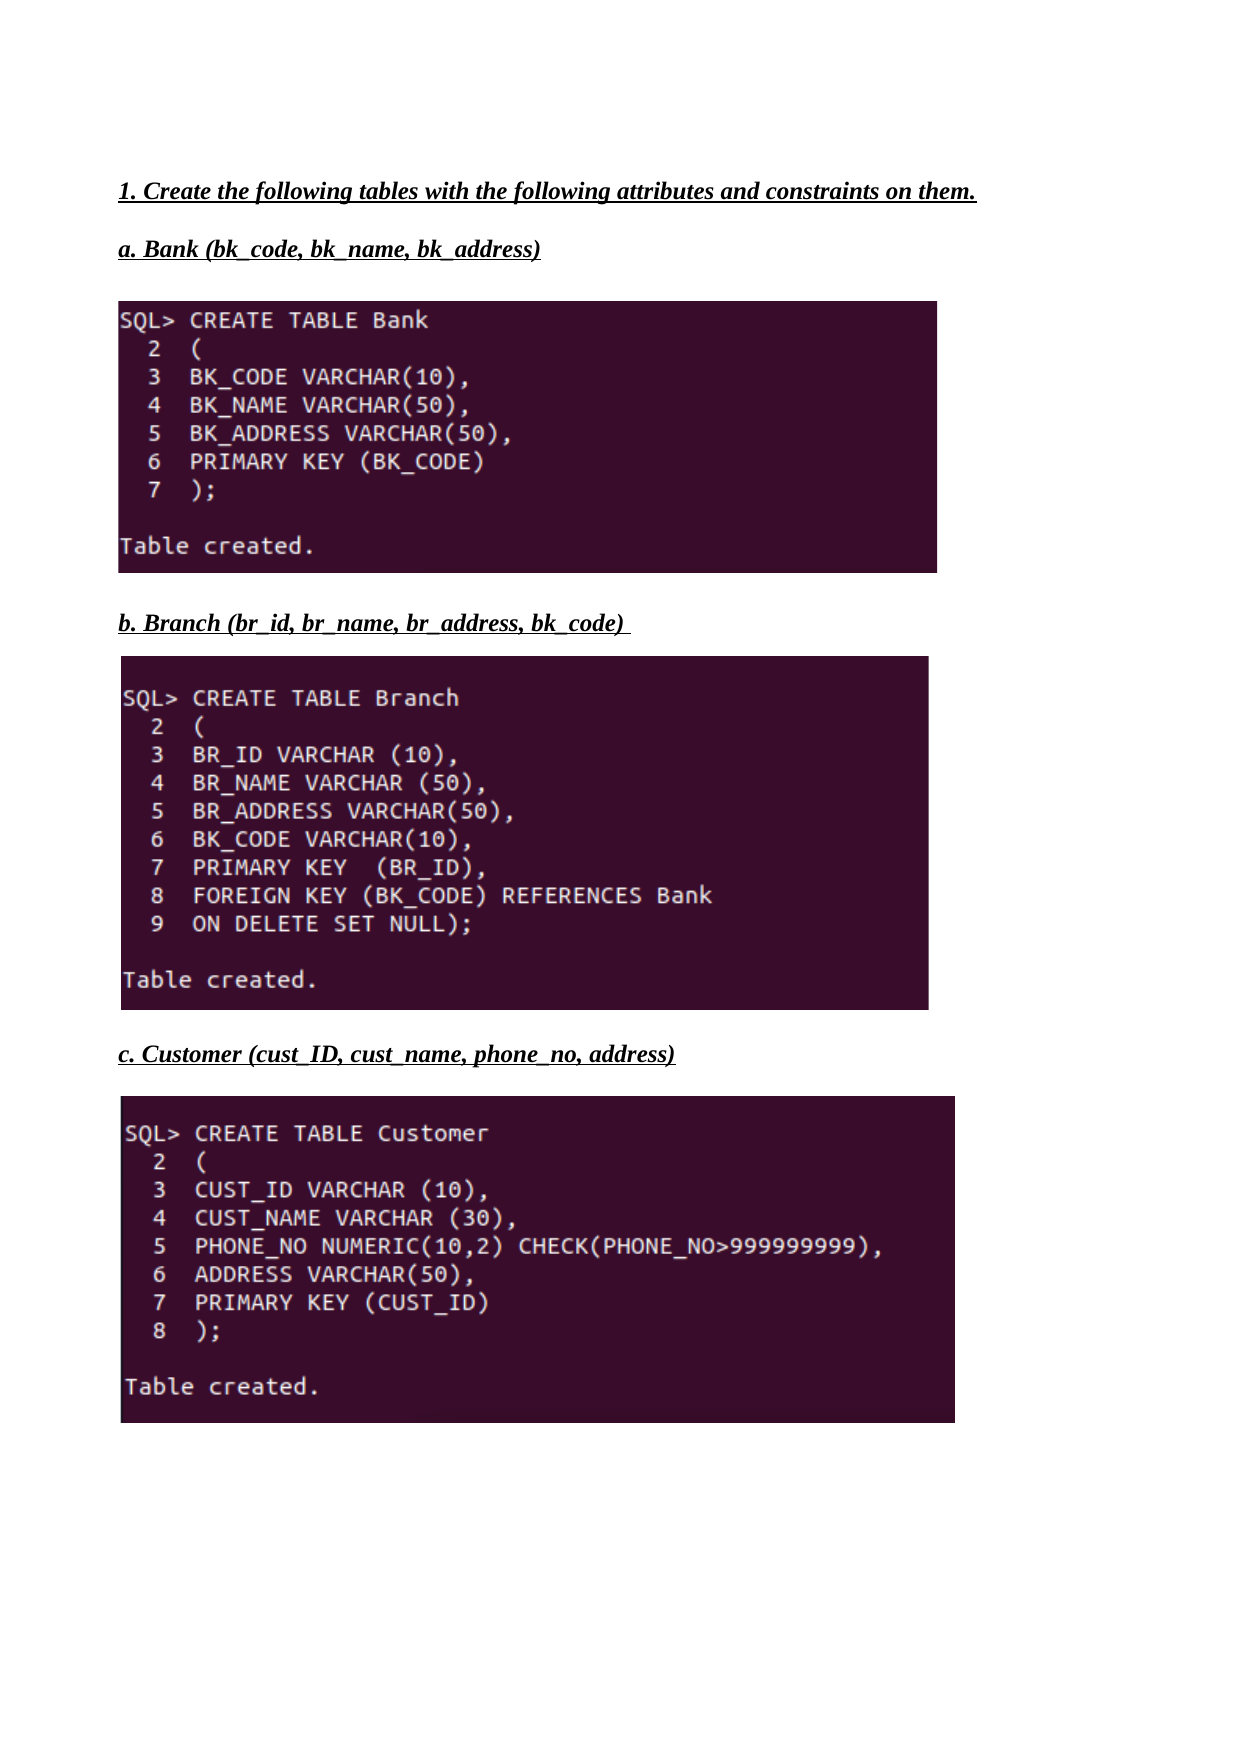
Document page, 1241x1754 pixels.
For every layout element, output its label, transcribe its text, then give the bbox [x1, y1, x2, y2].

picture [118, 301, 938, 573]
picture [120, 1096, 955, 1423]
text c. Customer (cust_ID, cust_name, phone_no, address) [118, 1039, 1122, 1068]
text 1. Create the following tables with the following attributes and constraints on them. [118, 176, 1122, 205]
picture [121, 656, 929, 1010]
text b. Branch (br_id, br_name, br_address, bk_code) [118, 608, 1122, 636]
text a. Bank (bk_code, bk_name, bk_address) [118, 234, 1122, 263]
